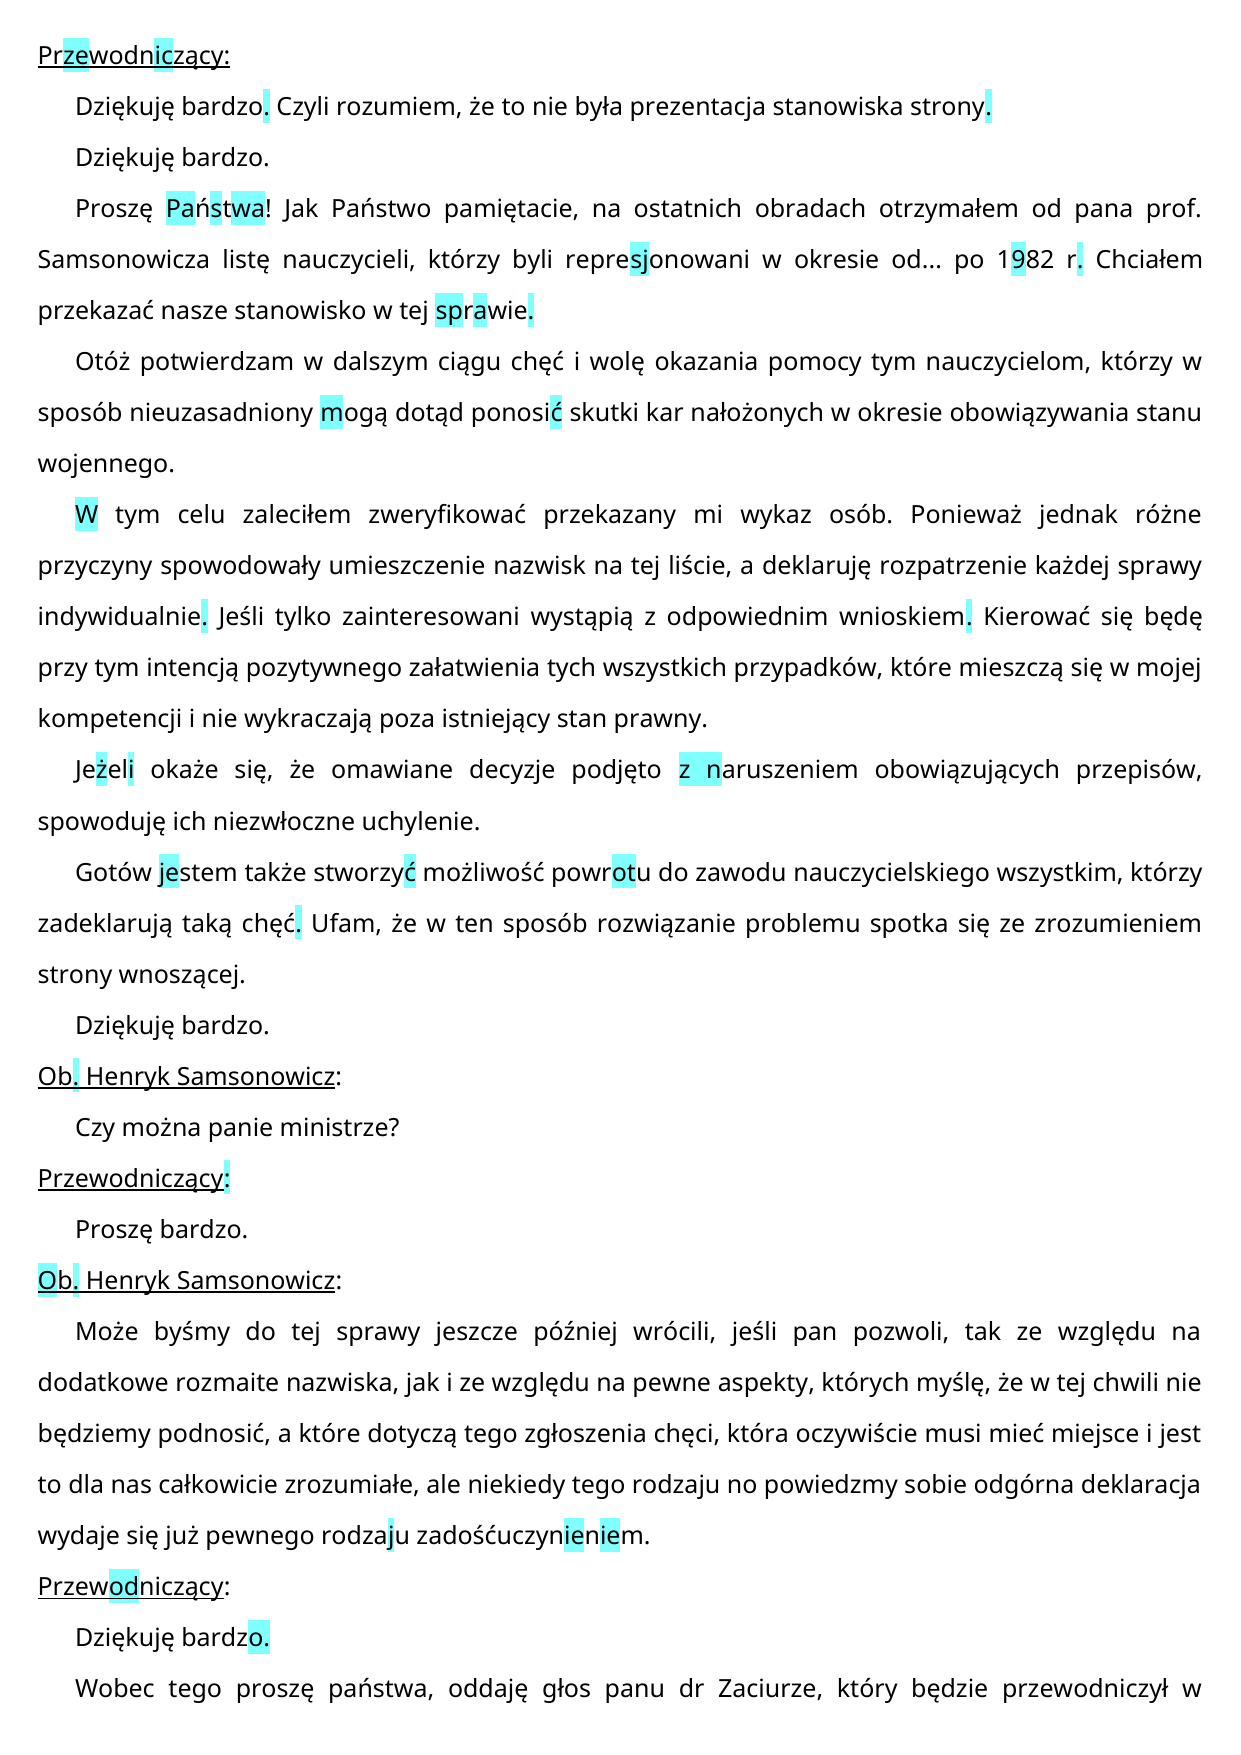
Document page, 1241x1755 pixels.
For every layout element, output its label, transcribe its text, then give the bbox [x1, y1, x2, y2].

text Przewodniczący: [37, 37, 1203, 72]
text Jeżeli okaże się, że omawiane decyzje podjęto z naruszeniem obowiązujących przepisów, spowoduję ich niezwłoczne uchylenie. [37, 752, 1203, 837]
text Gotów jestem także stworzyć możliwość powrotu do zawodu nauczycielskiego wszystkim, którzy zadeklarują taką chęć. Ufam, że w ten sposób rozwiązanie problemu spotka się ze zrozumieniem strony wnoszącej. [37, 854, 1203, 990]
text Dziękuję bardzo. [37, 1620, 1203, 1654]
text Dziękuję bardzo. [37, 139, 1203, 174]
text Przewodniczący: [37, 1569, 1203, 1603]
text Proszę bardzo. [37, 1211, 1203, 1246]
text Wobec tego proszę państwa, oddaję głos panu dr Zaciurze, który będzie przewodniczył w [37, 1671, 1203, 1705]
text Dziękuję bardzo. [37, 1007, 1203, 1041]
text Ob. Henryk Samsonowicz: [37, 1058, 1203, 1092]
text Otóż potwierdzam w dalszym ciągu chęć i wolę okazania pomocy tym nauczycielom, którzy w sposób nieuzasadniony mogą dotąd ponosić skutki kar nałożonych w okresie obowiązywania stanu wojennego. [37, 344, 1203, 480]
text Ob. Henryk Samsonowicz: [37, 1262, 1203, 1297]
text Proszę Państwa! Jak Państwo pamiętacie, na ostatnich obradach otrzymałem od pana prof. Samsonowicza listę nauczycieli, którzy byli represjonowani w okresie od... po 1982 r. Chciałem przekazać nasze stanowisko w tej sprawie. [37, 191, 1203, 327]
text Czy można panie ministrze? [37, 1109, 1203, 1143]
text Przewodniczący: [37, 1160, 1203, 1194]
text W tym celu zaleciłem zweryfikować przekazany mi wykaz osób. Ponieważ jednak różne przyczyny spowodowały umieszczenie nazwisk na tej liście, a deklaruję rozpatrzenie każdej sprawy indywidualnie. Jeśli tylko zainteresowani wystąpią z odpowiednim wnioskiem. Kierować się będę przy tym intencją pozytywnego załatwienia tych wszystkich przypadków, które mieszczą się w mojej kompetencji i nie wykraczają poza istniejący stan prawny. [37, 497, 1203, 735]
text Dziękuję bardzo. Czyli rozumiem, że to nie była prezentacja stanowiska strony. [37, 88, 1203, 123]
text Może byśmy do tej sprawy jeszcze później wrócili, jeśli pan pozwoli, tak ze względu na dodatkowe rozmaite nazwiska, jak i ze względu na pewne aspekty, których myślę, że w tej chwili nie będziemy podnosić, a które dotyczą tego zgłoszenia chęci, która oczywiście musi mieć miejsce i jest to dla nas całkowicie zrozumiałe, ale niekiedy tego rodzaju no powiedzmy sobie odgórna deklaracja wydaje się już pewnego rodzaju zadośćuczynieniem. [37, 1313, 1203, 1552]
